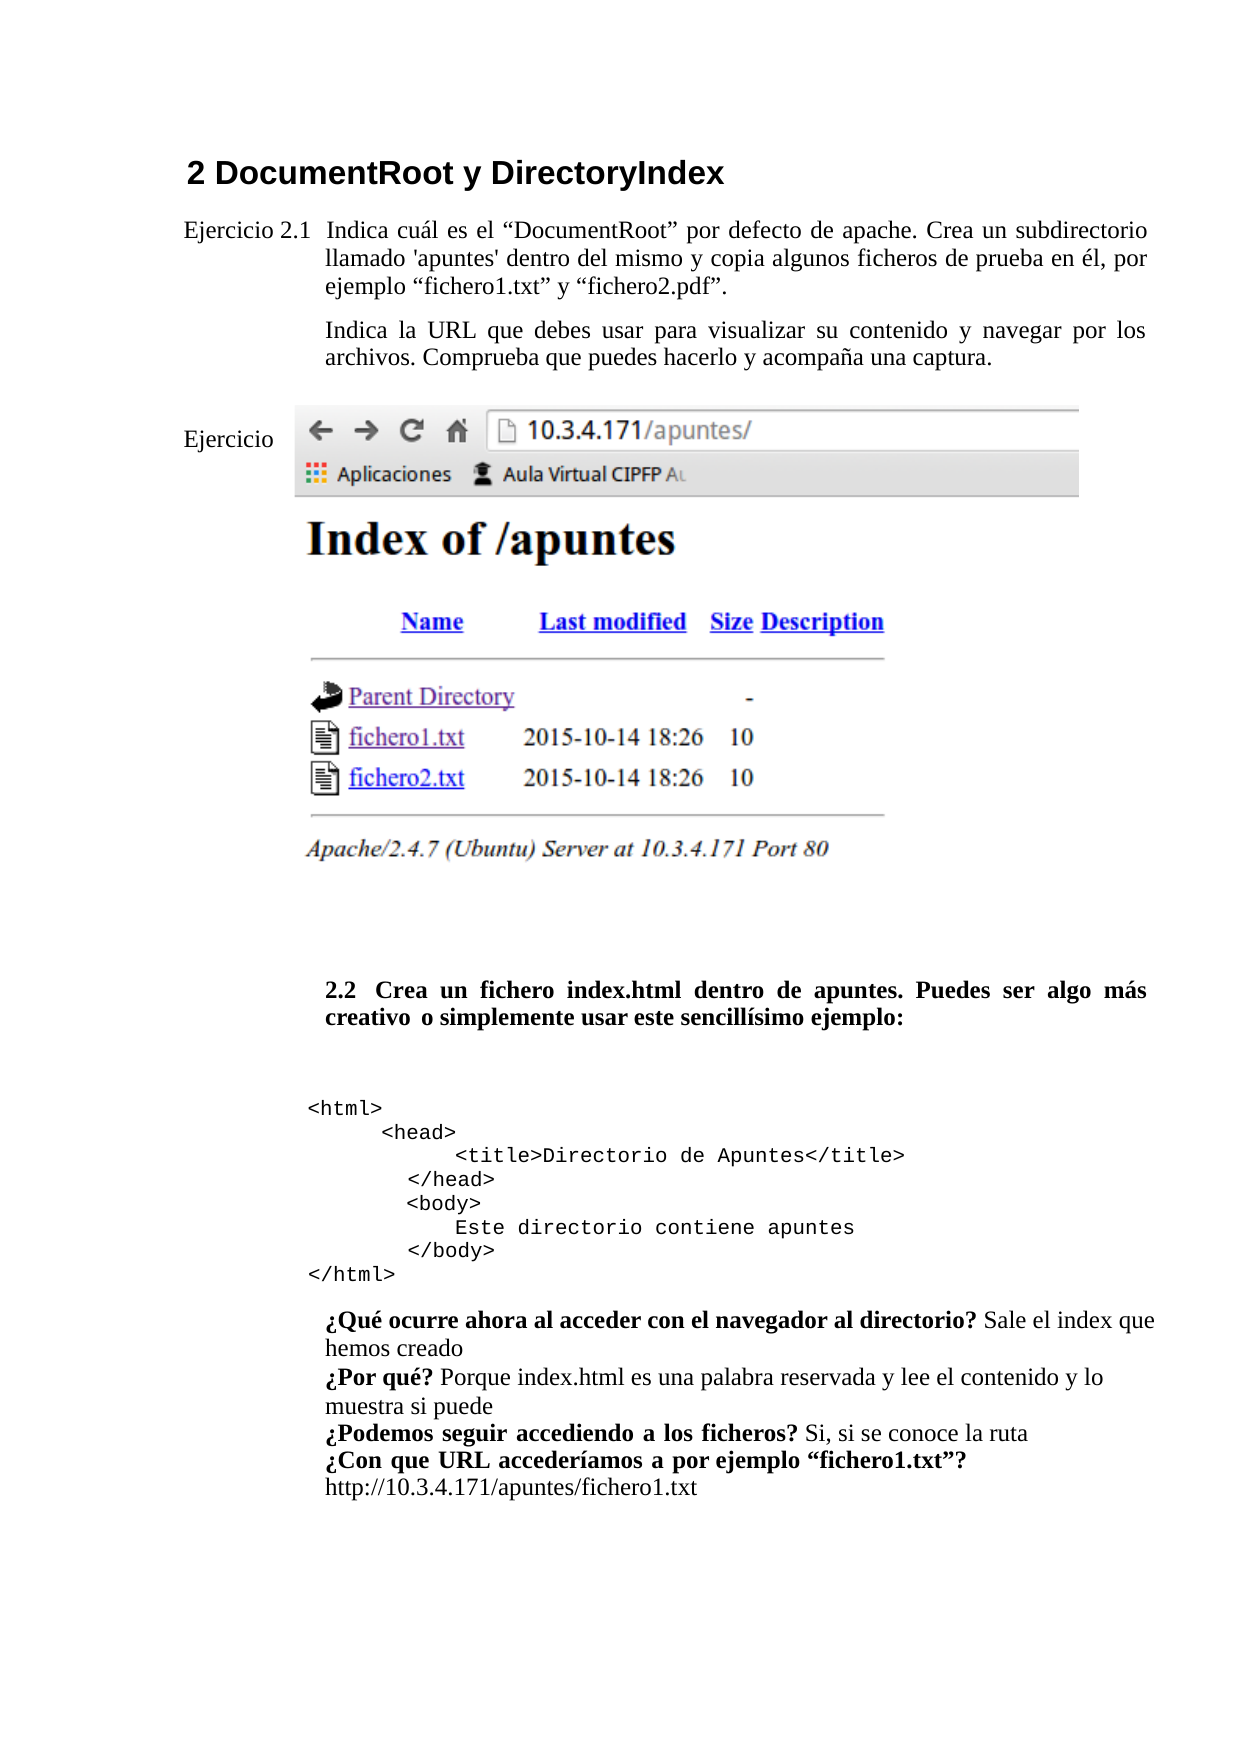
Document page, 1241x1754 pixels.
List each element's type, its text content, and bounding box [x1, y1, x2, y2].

text Indica la URL que debes usar para visualizar su contenido y navegar por los archivos. Comprueba que puedes hacerlo y acompaña una captura. [325, 317, 1148, 371]
text </body> [407, 1240, 1163, 1263]
text <body> [406, 1193, 1163, 1217]
text </head> [407, 1169, 1163, 1193]
text <head> [381, 1122, 1163, 1145]
text Ejercicio 2.2 Crea un fichero index.html dentro de apuntes. Puedes ser algo más creativo o simplemente usar este sencillísimo ejemplo: [183, 426, 1148, 1031]
text ¿Con que URL accederíamos a por ejemplo “fichero1.txt”? [325, 1447, 1148, 1474]
text <title>Directorio de Apuntes</title> [455, 1145, 1163, 1169]
text ¿Podemos seguir accediendo a los ficheros? Si, si se conoce la ruta [325, 1420, 1148, 1447]
text ¿Por qué? Porque index.html es una palabra reservada y lee el contenido y lo muestra si puede [325, 1362, 1163, 1420]
text <html> [307, 1098, 1163, 1122]
picture [294, 405, 1079, 977]
text http://10.3.4.171/apuntes/fichero1.txt [325, 1474, 1148, 1501]
text Ejercicio 2.1 Indica cuál es el “DocumentRoot” por defecto de apache. Crea un subdirectorio llamado 'apuntes' dentro del mismo y copia algunos ficheros de prueba en él, por ejemplo “fichero1.txt” y “fichero2.pdf”. [183, 216, 1148, 300]
text 2 DocumentRoot y DirectoryIndex [187, 153, 727, 192]
text ¿Qué ocurre ahora al acceder con el navegador al directorio? Sale el index que hemos creado [325, 1305, 1163, 1362]
text Este directorio contiene apuntes [455, 1217, 1163, 1240]
text </html> [304, 1264, 399, 1288]
